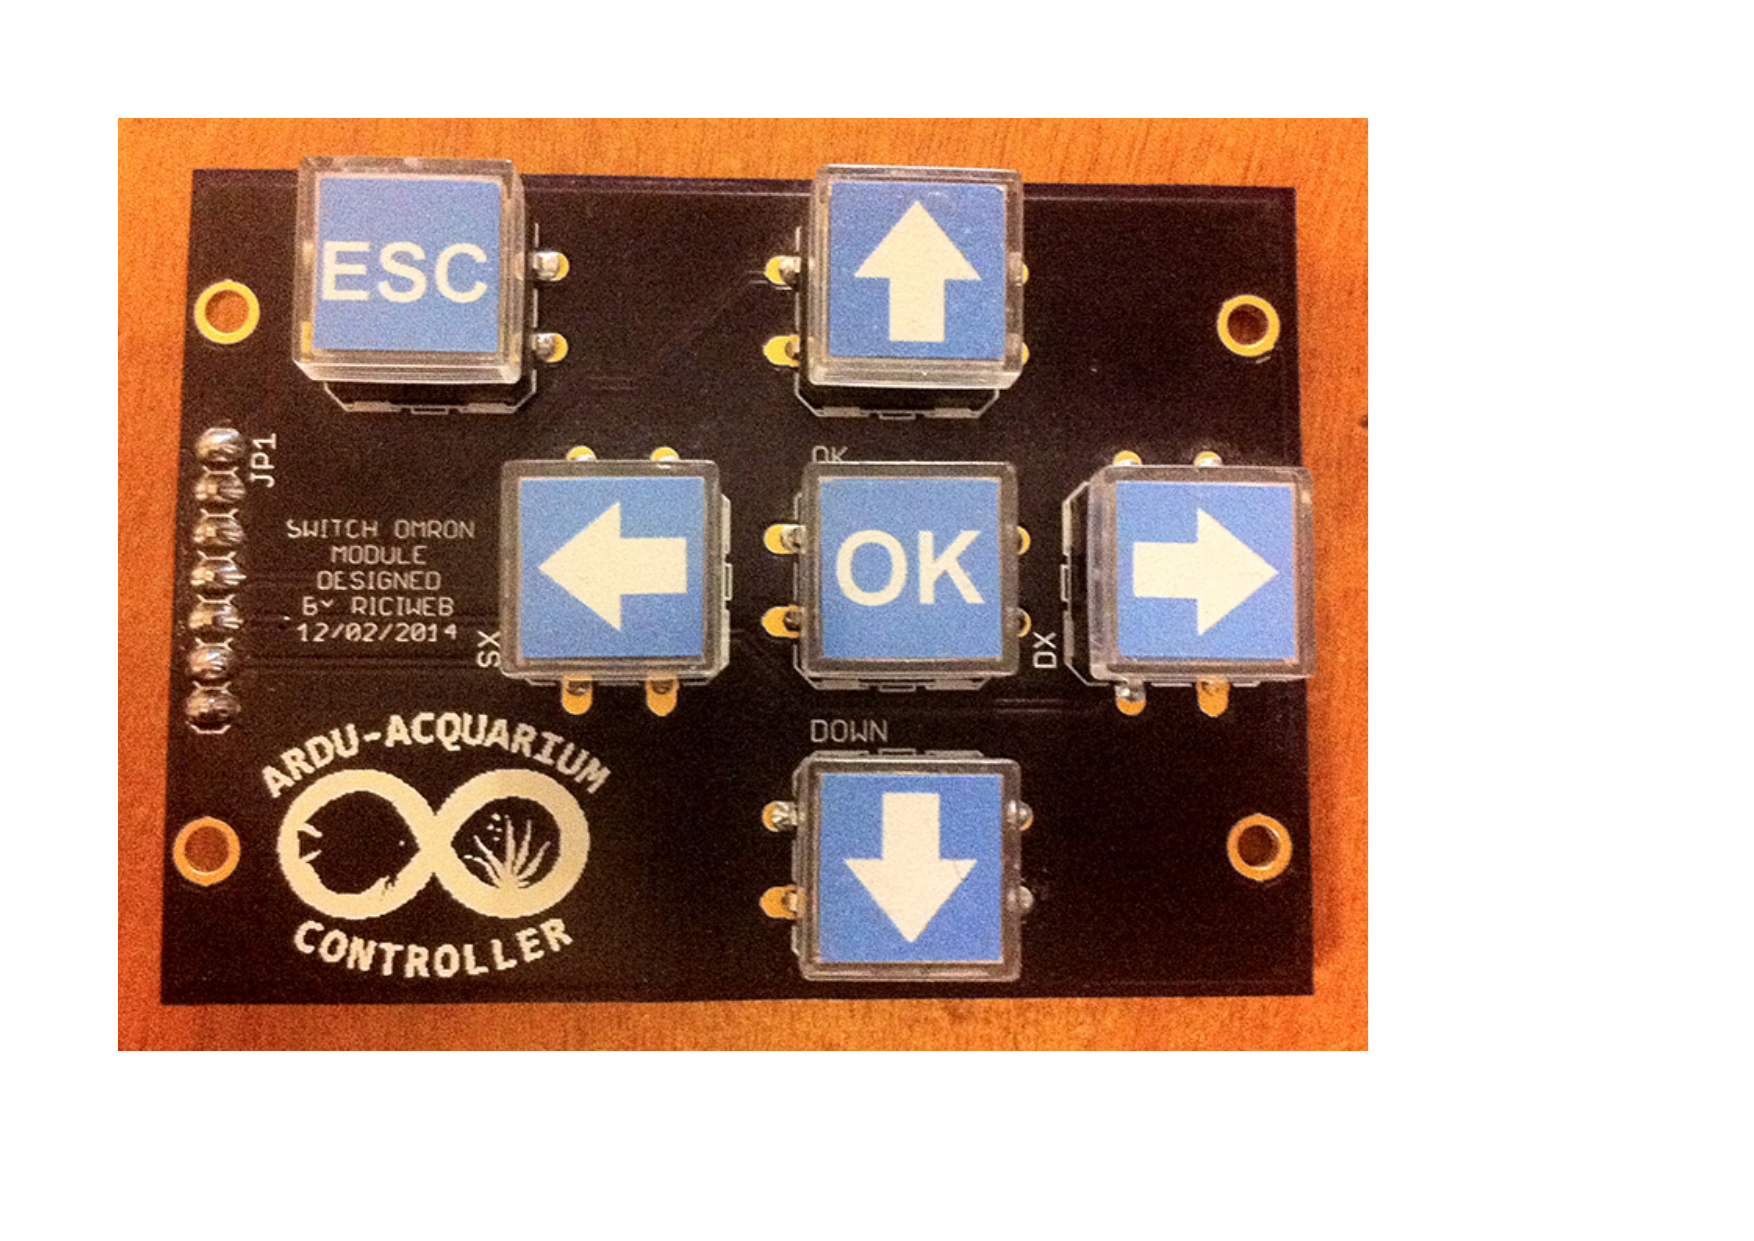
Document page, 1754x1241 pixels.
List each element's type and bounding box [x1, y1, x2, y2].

picture [118, 118, 1369, 1051]
